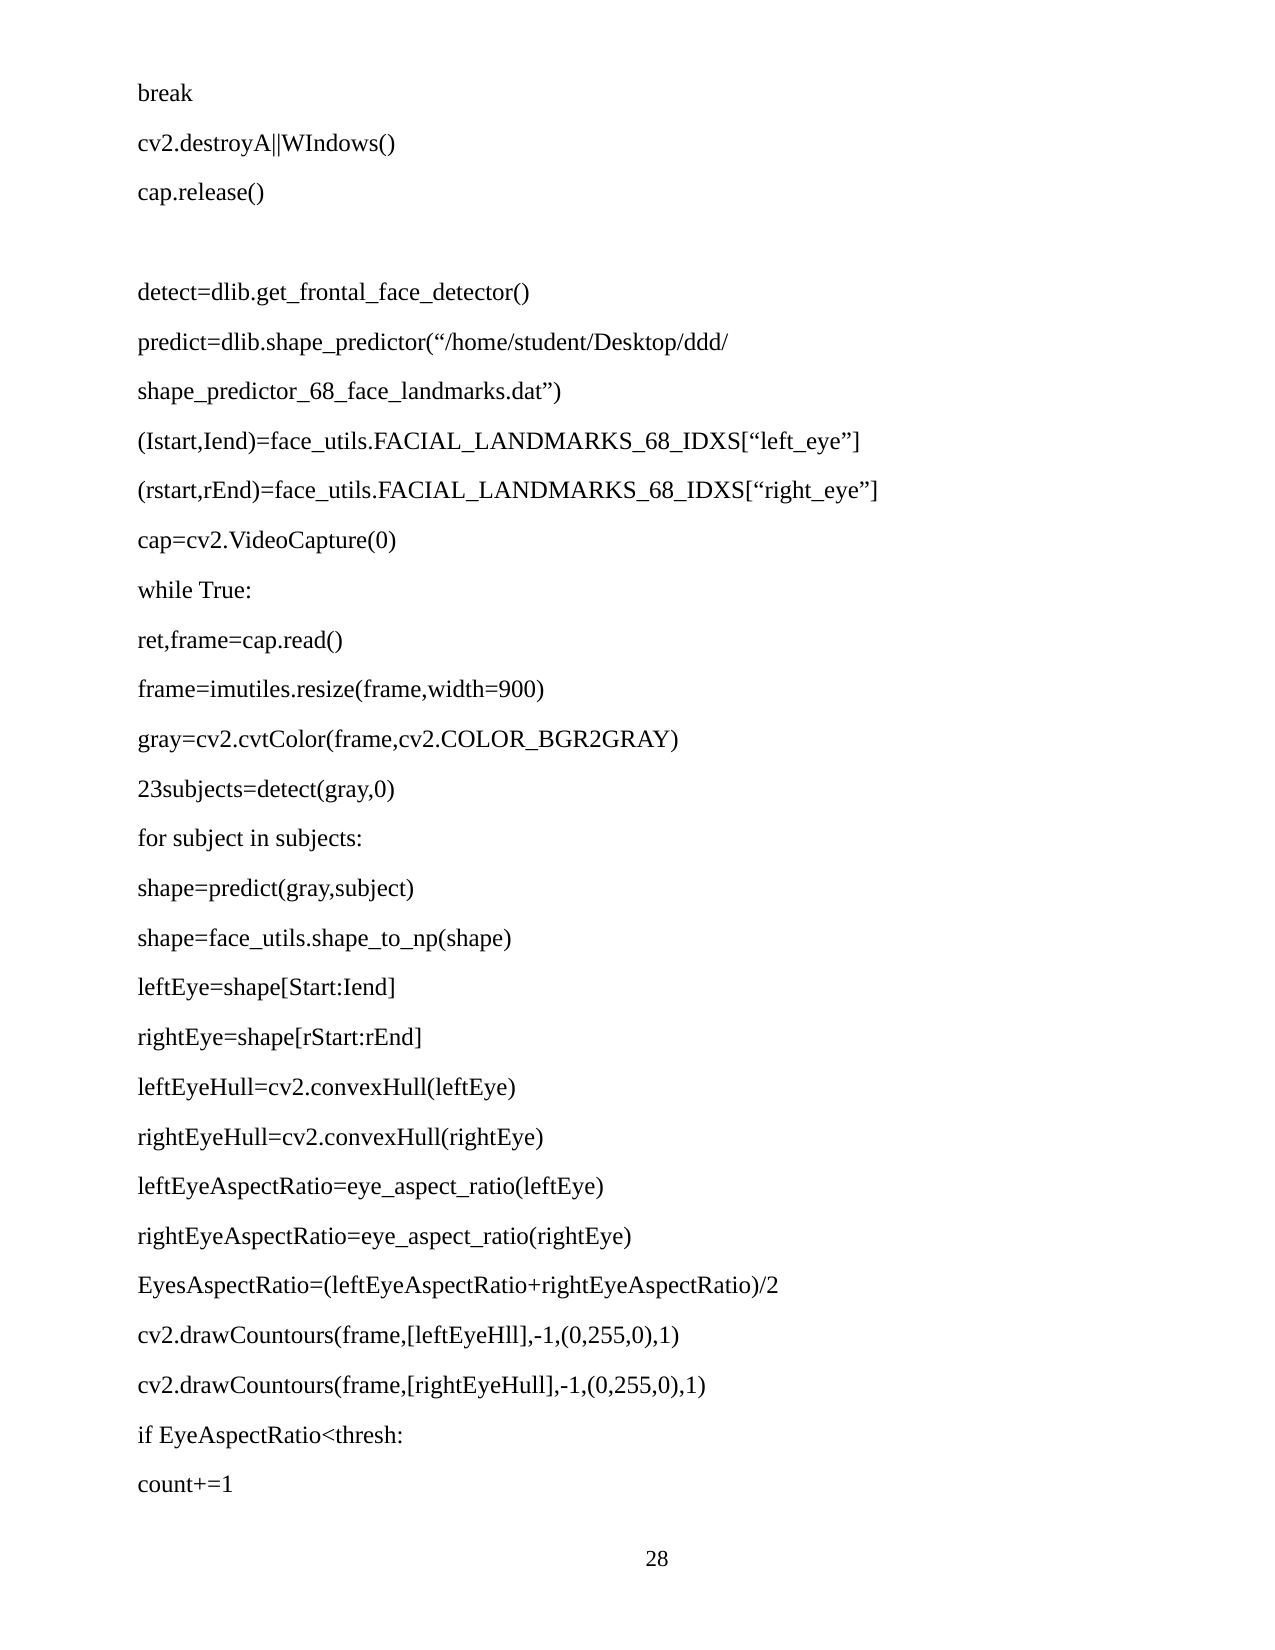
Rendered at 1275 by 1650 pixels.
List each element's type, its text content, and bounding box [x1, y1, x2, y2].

text (rstart,rEnd)=face_utils.FACIAL_LANDMARKS_68_IDXS[“right_eye”] [137, 476, 1132, 504]
text cv2.destroyA||WIndows() [137, 128, 1132, 157]
text cap.release() [137, 177, 1132, 206]
text shape=predict(gray,subject) [137, 873, 1132, 902]
text shape=face_utils.shape_to_np(shape) [137, 923, 1132, 952]
text rightEyeAspectRatio=eye_aspect_ratio(rightEye) [137, 1221, 1132, 1250]
text count+=1 [137, 1469, 1132, 1498]
text if EyeAspectRatio<thresh: [137, 1420, 1132, 1448]
text gray=cv2.cvtColor(frame,cv2.COLOR_BGR2GRAY) [137, 724, 1132, 753]
text rightEyeHull=cv2.convexHull(rightEye) [137, 1122, 1132, 1150]
text EyesAspectRatio=(leftEyeAspectRatio+rightEyeAspectRatio)/2 [137, 1271, 1132, 1299]
text 23subjects=detect(gray,0) [137, 774, 1132, 802]
text ret,frame=cap.read() [137, 625, 1132, 653]
text predict=dlib.shape_predictor(“/home/student/Desktop/ddd/ [137, 327, 1132, 355]
text cv2.drawCountours(frame,[rightEyeHull],-1,(0,255,0),1) [137, 1370, 1132, 1399]
text while True: [137, 575, 1132, 604]
text detect=dlib.get_frontal_face_detector() [137, 277, 1132, 306]
text shape_predictor_68_face_landmarks.dat”) [137, 376, 1132, 405]
text frame=imutiles.resize(frame,width=900) [137, 674, 1132, 703]
text (Istart,Iend)=face_utils.FACIAL_LANDMARKS_68_IDXS[“left_eye”] [137, 426, 1132, 455]
text leftEye=shape[Start:Iend] [137, 972, 1132, 1001]
text leftEyeAspectRatio=eye_aspect_ratio(leftEye) [137, 1171, 1132, 1200]
text cv2.drawCountours(frame,[leftEyeHll],-1,(0,255,0),1) [137, 1320, 1132, 1349]
text break [137, 78, 1132, 107]
text rightEye=shape[rStart:rEnd] [137, 1022, 1132, 1051]
text for subject in subjects: [137, 823, 1132, 852]
text cap=cv2.VideoCapture(0) [137, 525, 1132, 554]
text leftEyeHull=cv2.convexHull(leftEye) [137, 1072, 1132, 1101]
